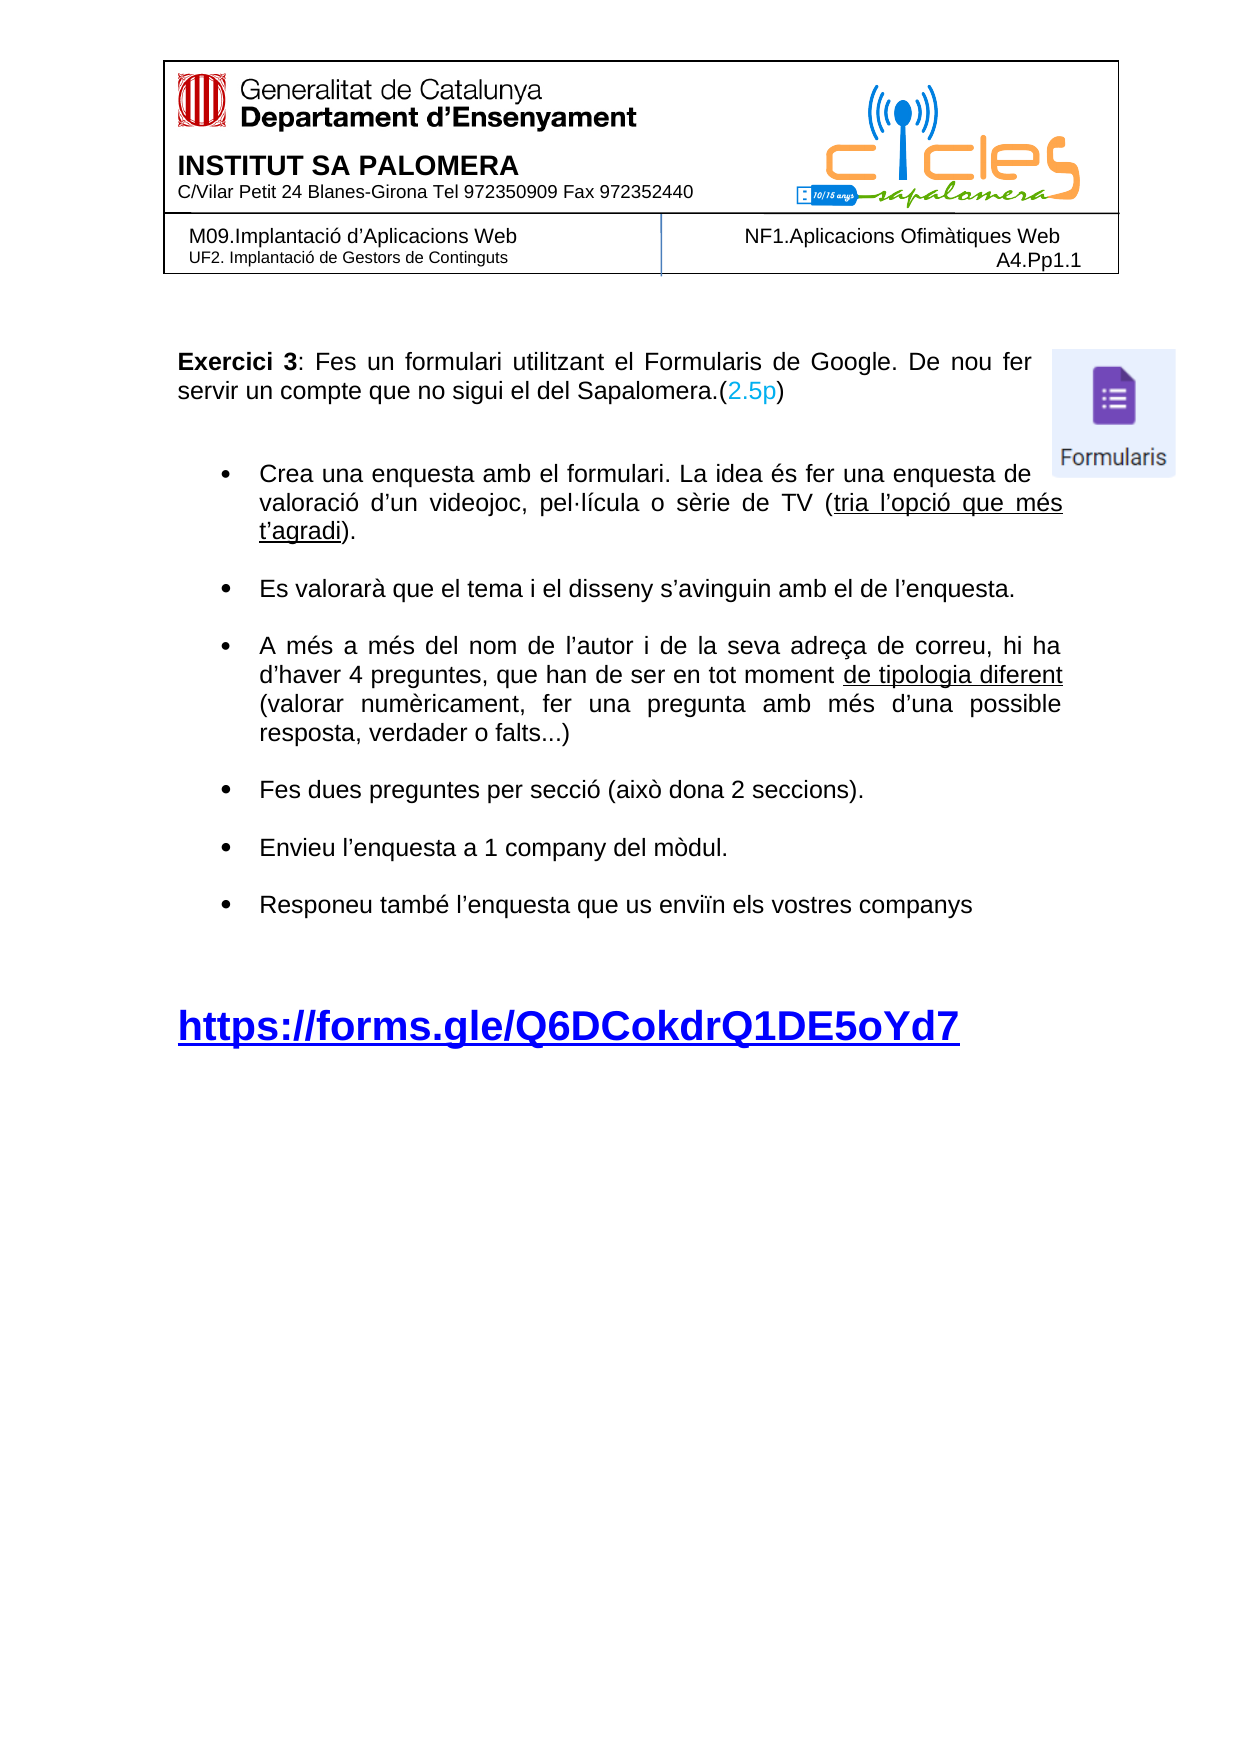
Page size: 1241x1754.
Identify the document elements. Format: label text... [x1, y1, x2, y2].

text https://forms.gle/Q6DCokdrQ1DE5oYd7 [177, 1002, 1063, 1050]
list Es valorarà que el tema i el disseny s’avinguin amb el de l’enquesta. [222, 574, 1063, 603]
picture [681, 382, 693, 399]
picture [791, 71, 1085, 218]
list Responeu també l’enquesta que us enviïn els vostres companys [222, 890, 1063, 919]
picture [660, 382, 672, 399]
picture [1081, 349, 1179, 483]
list Fes dues preguntes per secció (això dona 2 seccions). [222, 775, 1063, 804]
list Crea una enquesta amb el formulari. La idea és fer una enquesta de valoració d’un videojoc, pel·lícula o sèrie de TV (tria l’opció que més t’agradi). [222, 459, 1063, 545]
text Exercici 3: Fes un formulari utilitzant el Formularis de Google. De nou fer servir un compte que no sigui el del Sapalomera.(2.5p) [177, 347, 1063, 405]
list A més a més del nom de l’autor i de la seva adreça de correu, hi ha d’haver 4 preguntes, que han de ser en tot moment de tipologia diferent (valorar numèricament, fer una pregunta amb més d’una possible resposta, verdader o falts...) [222, 631, 1063, 746]
list Envieu l’enquesta a 1 company del mòdul. [222, 833, 1063, 862]
picture [696, 386, 707, 404]
